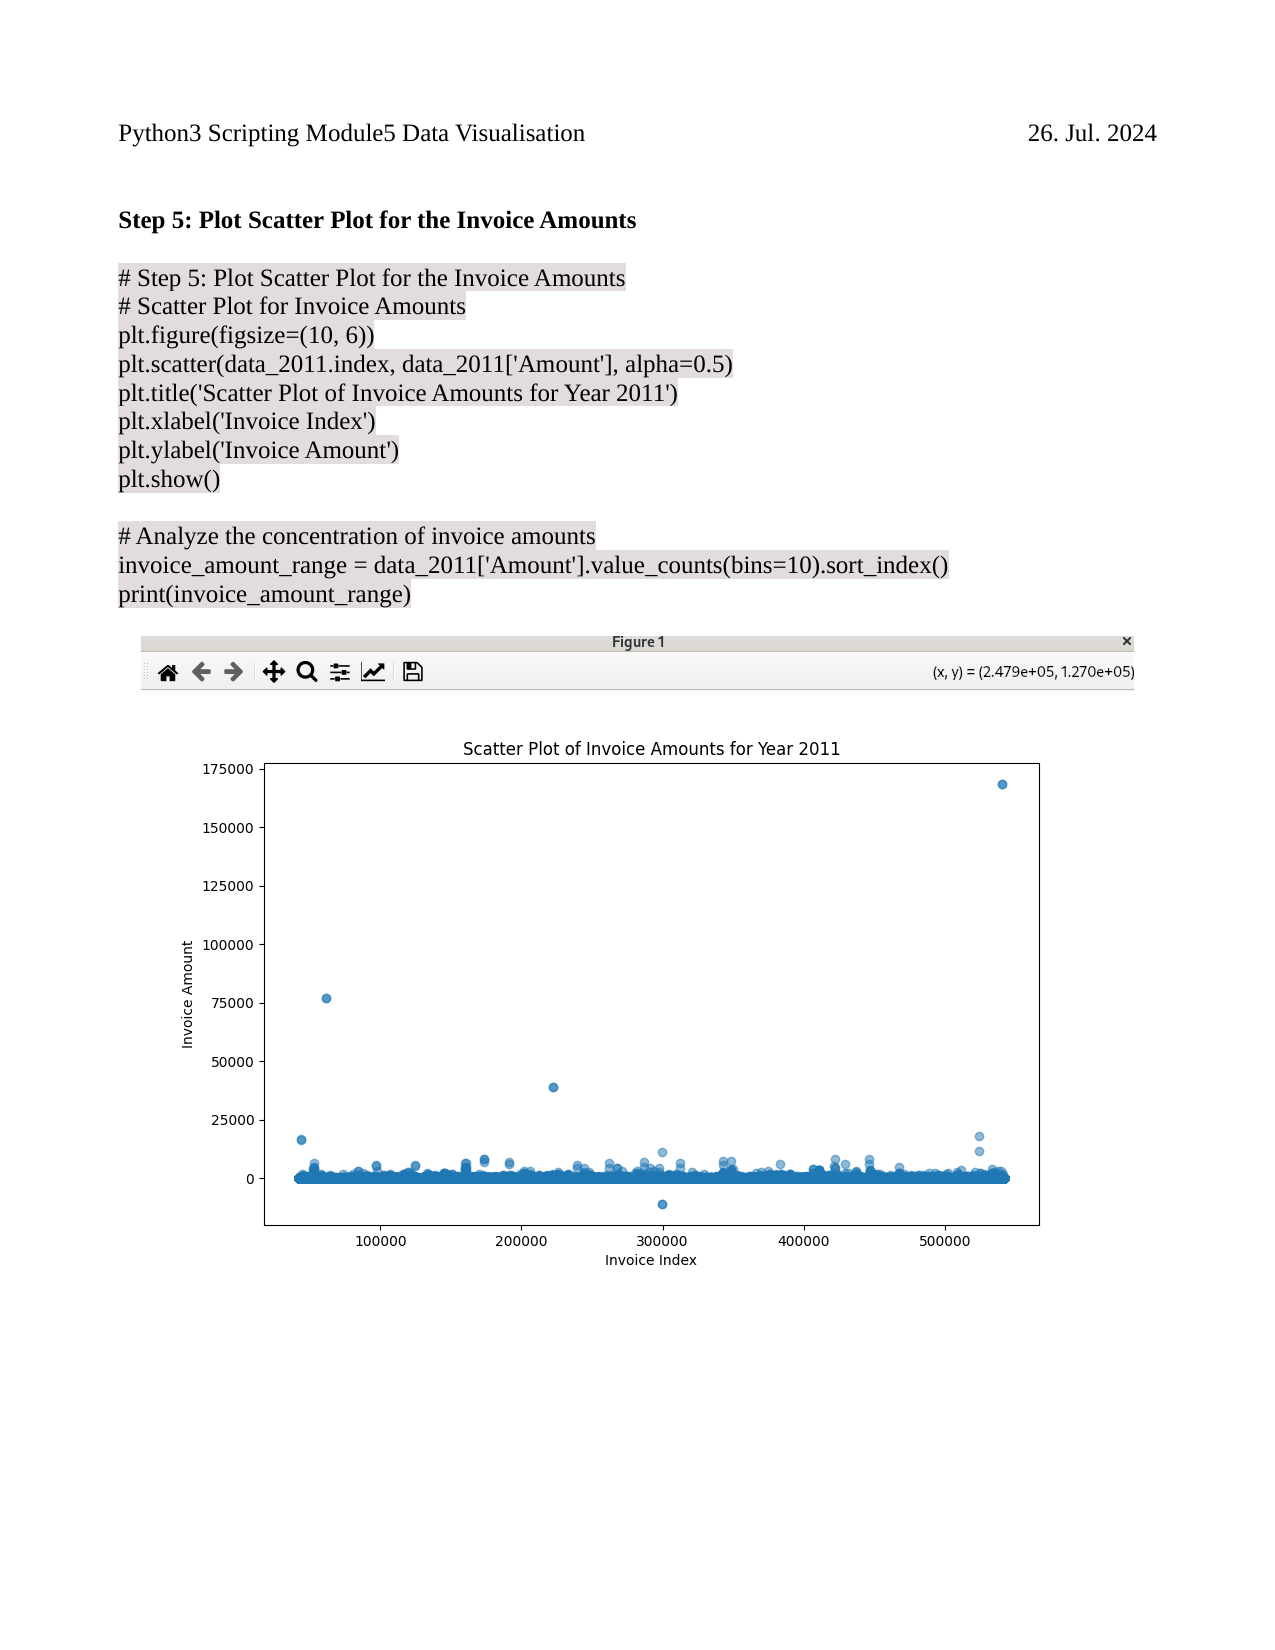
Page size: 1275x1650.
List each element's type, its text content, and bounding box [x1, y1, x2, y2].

text invoice_amount_range = data_2011['Amount'].value_counts(bins=10).sort_index() [118, 550, 1157, 579]
text # Step 5: Plot Scatter Plot for the Invoice Amounts [118, 263, 1157, 291]
picture [140, 636, 1135, 1286]
text # Analyze the concentration of invoice amounts [118, 521, 1157, 550]
text plt.figure(figsize=(10, 6)) [118, 320, 1157, 349]
text # Scatter Plot for Invoice Amounts [118, 291, 1157, 320]
text plt.xlabel('Invoice Index') [118, 406, 1157, 435]
text print(invoice_amount_range) [118, 579, 1157, 608]
text plt.title('Scatter Plot of Invoice Amounts for Year 2011') [118, 378, 1157, 406]
text plt.show() [118, 464, 1157, 493]
text plt.scatter(data_2011.index, data_2011['Amount'], alpha=0.5) [118, 349, 1157, 378]
text Step 5: Plot Scatter Plot for the Invoice Amounts [118, 205, 1157, 234]
text plt.ylabel('Invoice Amount') [118, 435, 1157, 464]
